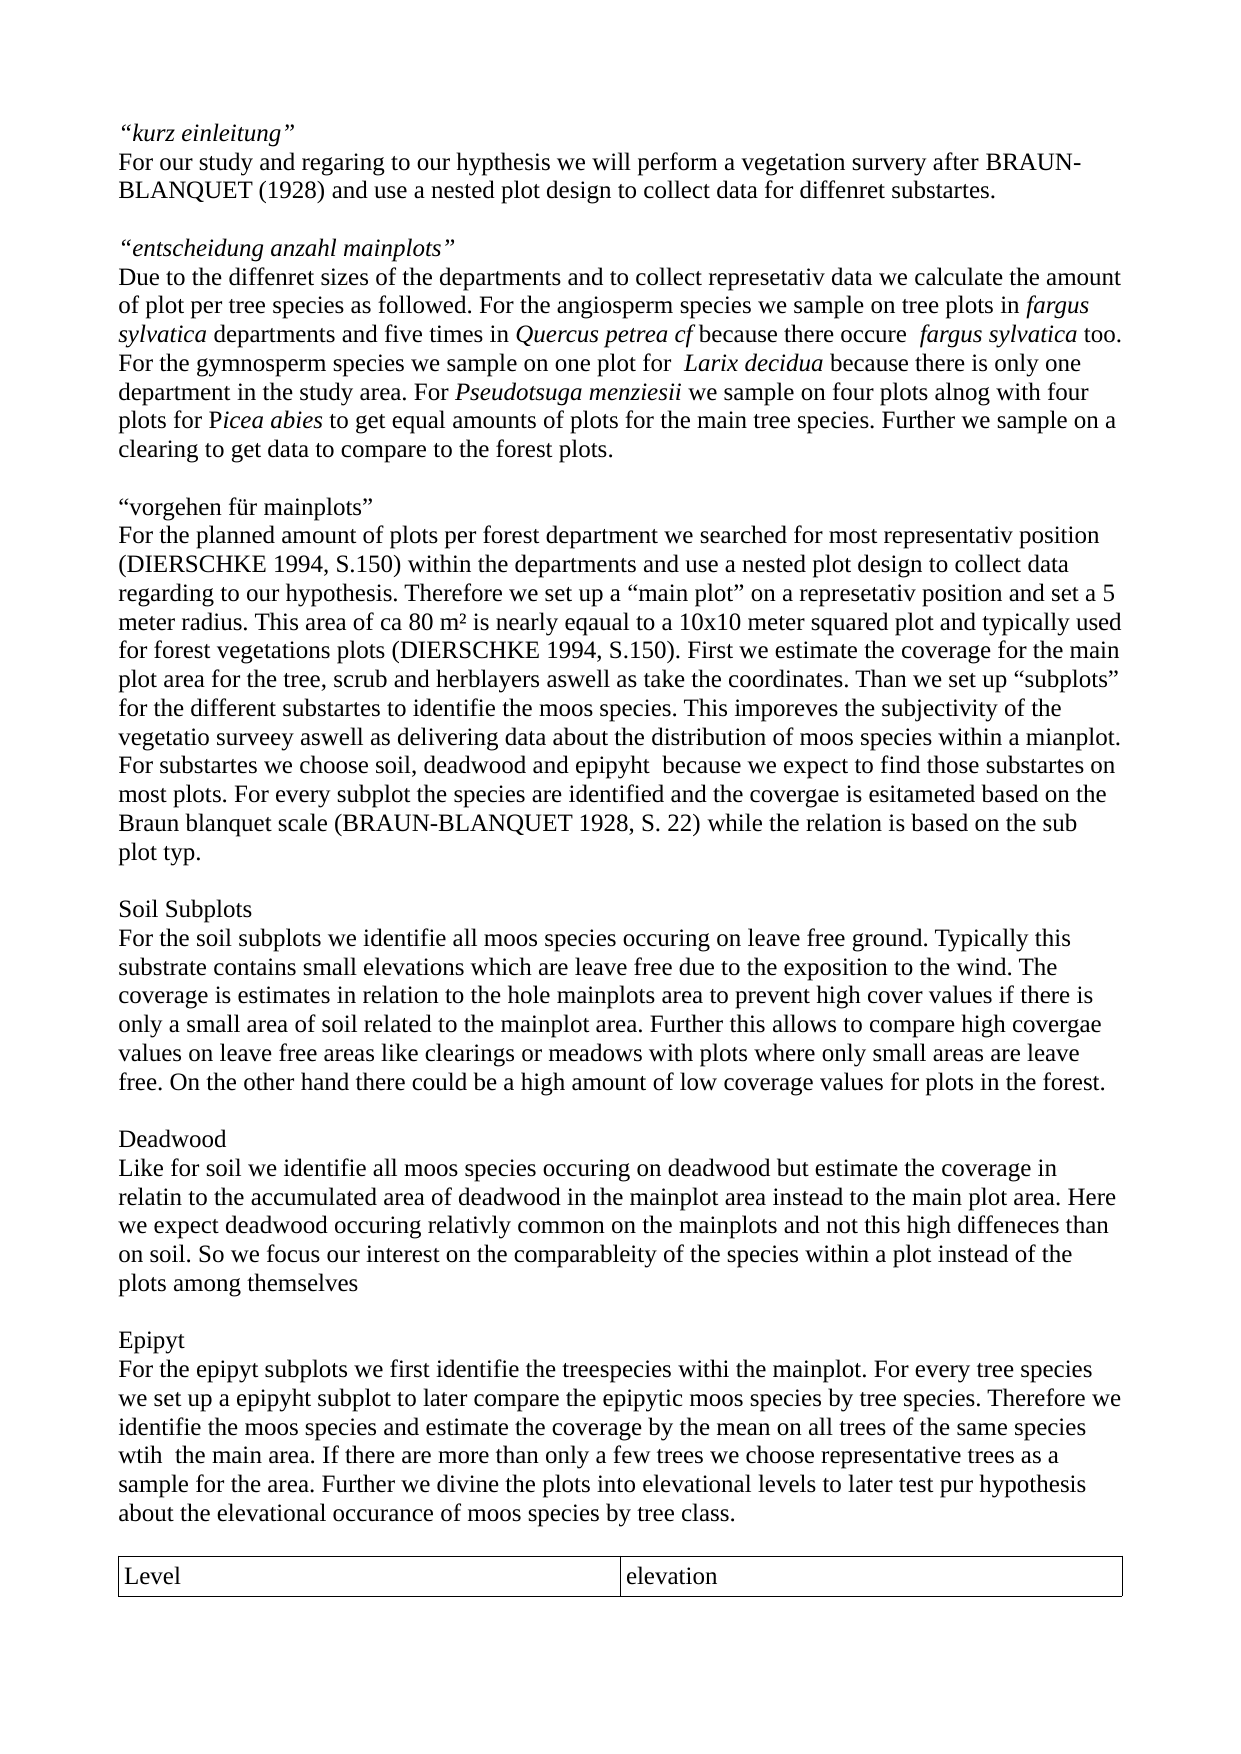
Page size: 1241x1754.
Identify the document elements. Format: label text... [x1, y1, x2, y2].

text Epipyt [118, 1326, 1122, 1354]
text Like for soil we identifie all moos species occuring on deadwood but estimate the coverage in relatin to the accumulated area of deadwood in the mainplot area instead to the main plot area. Here we expect deadwood occuring relativly common on the mainplots and not this high diffeneces than on soil. So we focus our interest on the comparableity of the species within a plot instead of the plots among themselves [118, 1153, 1122, 1297]
table_header elevation [621, 1557, 1122, 1596]
text “vorgehen für mainplots” [118, 492, 1122, 521]
text Due to the diffenret sizes of the departments and to collect represetativ data we calculate the amount of plot per tree species as followed. For the angiosperm species we sample on tree plots in fargus sylvatica departments and five times in Quercus petrea cf because there occure fargus sylvatica too. For the gymnosperm species we sample on one plot for Larix decidua because there is only one department in the study area. For Pseudotsuga menziesii we sample on four plots alnog with four plots for Picea abies to get equal amounts of plots for the main tree species. Further we sample on a clearing to get data to compare to the forest plots. [118, 262, 1122, 463]
text For our study and regaring to our hypthesis we will perform a vegetation survery after BRAUN-BLANQUET (1928) and use a nested plot design to collect data for diffenret substartes. [118, 147, 1122, 204]
text For the epipyt subplots we first identifie the treespecies withi the mainplot. For every tree species we set up a epipyht subplot to later compare the epipytic moos species by tree species. Therefore we identifie the moos species and estimate the coverage by the mean on all trees of the same species wtih the main area. If there are more than only a few trees we choose representative trees as a sample for the area. Further we divine the plots into elevational levels to later test pur hypothesis about the elevational occurance of moos species by tree class. [118, 1354, 1122, 1527]
table_header Level [119, 1557, 620, 1596]
text For the soil subplots we identifie all moos species occuring on leave free ground. Typically this substrate contains small elevations which are leave free due to the exposition to the wind. The coverage is estimates in relation to the hole mainplots area to prevent high cover values if there is only a small area of soil related to the mainplot area. Further this allows to compare high covergae values on leave free areas like clearings or meadows with plots where only small areas are leave free. On the other hand there could be a high amount of low coverage values for plots in the forest. [118, 923, 1122, 1096]
text “kurz einleitung” [118, 118, 1122, 147]
text Deadwood [118, 1124, 1122, 1153]
text “entscheidung anzahl mainplots” [118, 233, 1122, 262]
text Soil Subplots [118, 894, 1122, 923]
text For the planned amount of plots per forest department we searched for most representativ position (DIERSCHKE 1994, S.150) within the departments and use a nested plot design to collect data regarding to our hypothesis. Therefore we set up a “main plot” on a represetativ position and set a 5 meter radius. This area of ca 80 m² is nearly eqaual to a 10x10 meter squared plot and typically used for forest vegetations plots (DIERSCHKE 1994, S.150). First we estimate the coverage for the main plot area for the tree, scrub and herblayers aswell as take the coordinates. Than we set up “subplots” for the different substartes to identifie the moos species. This imporeves the subjectivity of the vegetatio surveey aswell as delivering data about the distribution of moos species within a mianplot. For substartes we choose soil, deadwood and epipyht because we expect to find those substartes on most plots. For every subplot the species are identified and the covergae is esitameted based on the Braun blanquet scale (BRAUN-BLANQUET 1928, S. 22) while the relation is based on the sub plot typ. [118, 521, 1122, 866]
